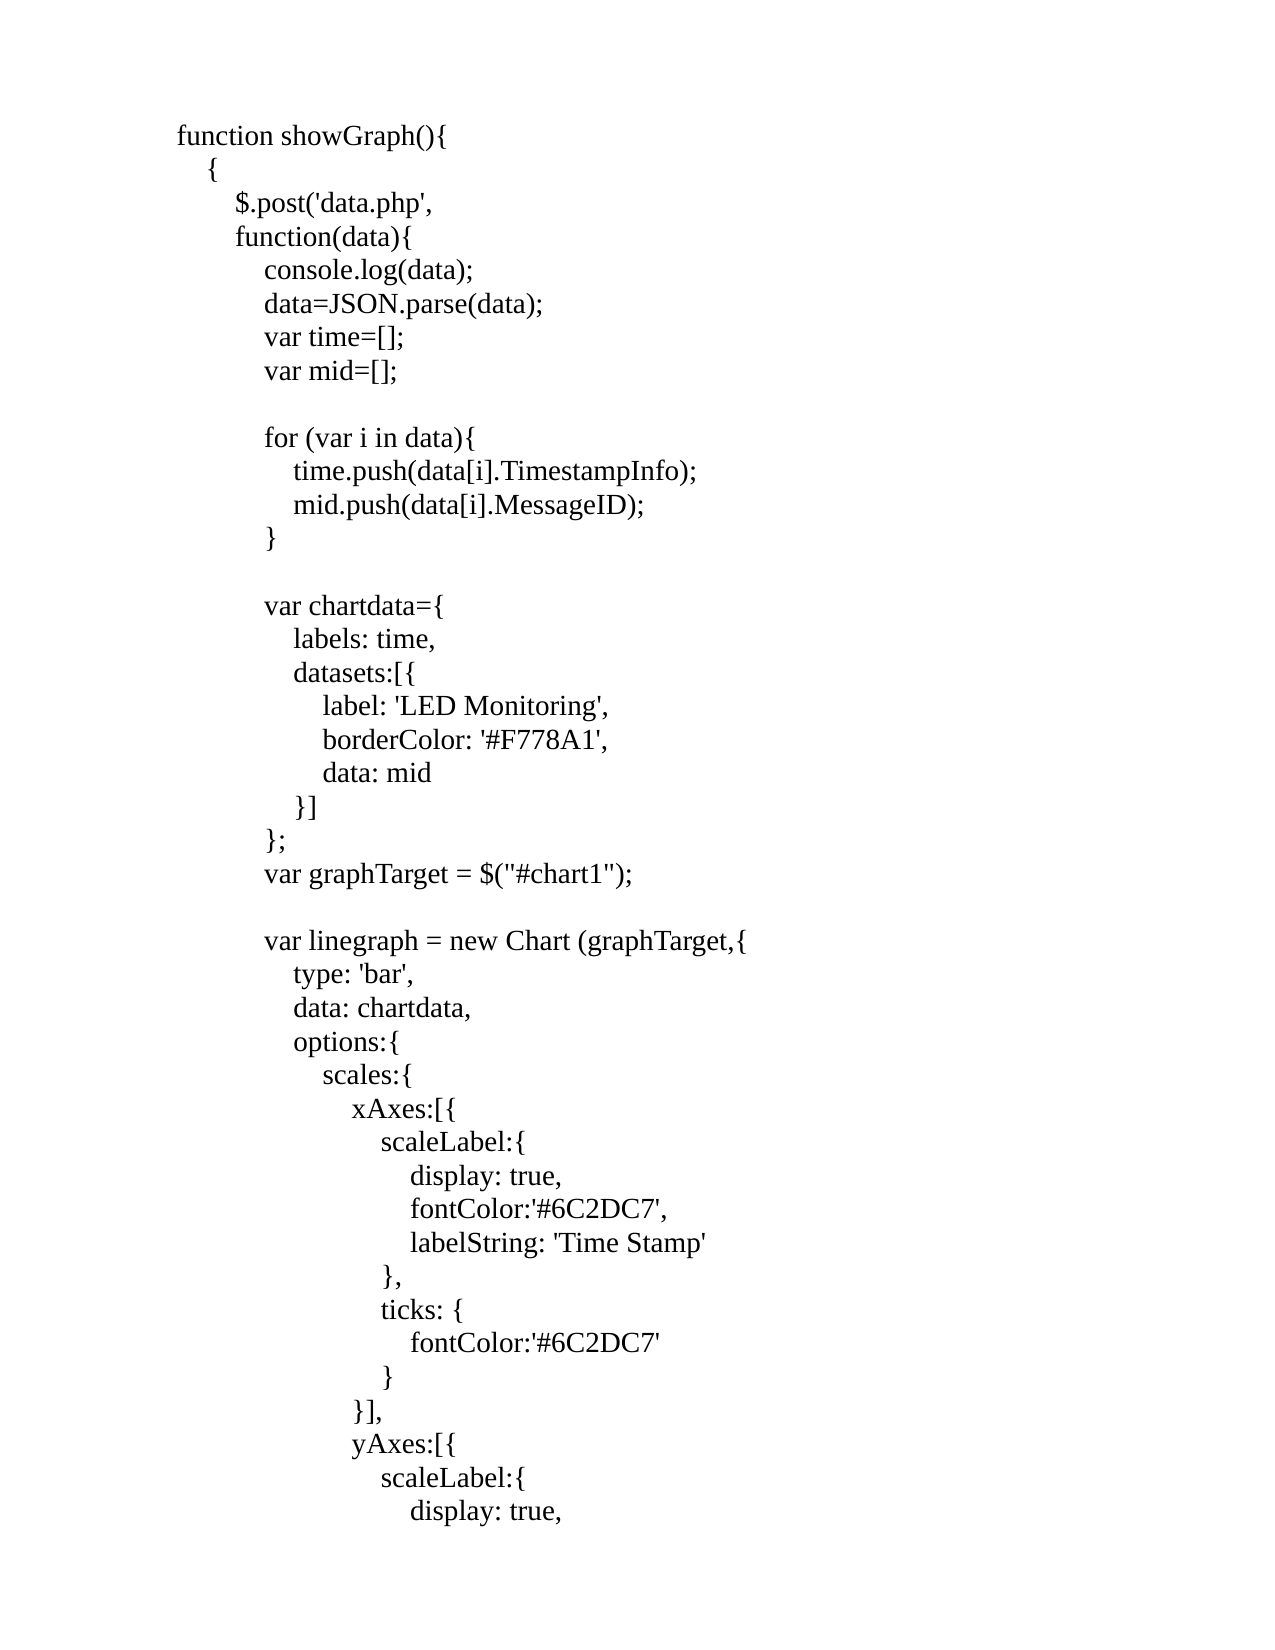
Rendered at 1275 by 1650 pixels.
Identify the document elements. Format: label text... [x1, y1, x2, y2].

text var time=[]; [118, 319, 1157, 353]
text borderColor: '#F778A1', [118, 722, 1157, 755]
text fontColor:'#6C2DC7' [118, 1326, 1157, 1359]
text label: 'LED Monitoring', [118, 688, 1157, 722]
text } [118, 521, 1157, 554]
text fontColor:'#6C2DC7', [118, 1191, 1157, 1225]
text for (var i in data){ [118, 420, 1157, 453]
text var graphTarget = $("#chart1"); [118, 856, 1157, 889]
text yAxes:[{ [118, 1426, 1157, 1460]
text var chartdata={ [118, 588, 1157, 621]
text display: true, [118, 1493, 1157, 1527]
text labels: time, [118, 621, 1157, 655]
text data=JSON.parse(data); [118, 286, 1157, 319]
text xAxes:[{ [118, 1091, 1157, 1124]
text scales:{ [118, 1057, 1157, 1091]
text scaleLabel:{ [118, 1460, 1157, 1493]
text display: true, [118, 1158, 1157, 1191]
text }, [118, 1258, 1157, 1292]
text time.push(data[i].TimestampInfo); [118, 453, 1157, 487]
text function showGraph(){ [118, 118, 1157, 152]
text function(data){ [118, 219, 1157, 252]
text }; [118, 822, 1157, 856]
text { [118, 152, 1157, 185]
text }], [118, 1393, 1157, 1426]
text datasets:[{ [118, 655, 1157, 688]
text ticks: { [118, 1292, 1157, 1326]
text type: 'bar', [118, 957, 1157, 990]
text }] [118, 789, 1157, 822]
text data: chartdata, [118, 990, 1157, 1024]
text mid.push(data[i].MessageID); [118, 487, 1157, 521]
text data: mid [118, 755, 1157, 789]
text $.post('data.php', [118, 185, 1157, 219]
text options:{ [118, 1024, 1157, 1057]
text } [118, 1359, 1157, 1393]
text console.log(data); [118, 252, 1157, 286]
text scaleLabel:{ [118, 1124, 1157, 1158]
text labelString: 'Time Stamp' [118, 1225, 1157, 1258]
text var mid=[]; [118, 353, 1157, 386]
text var linegraph = new Chart (graphTarget,{ [118, 923, 1157, 957]
